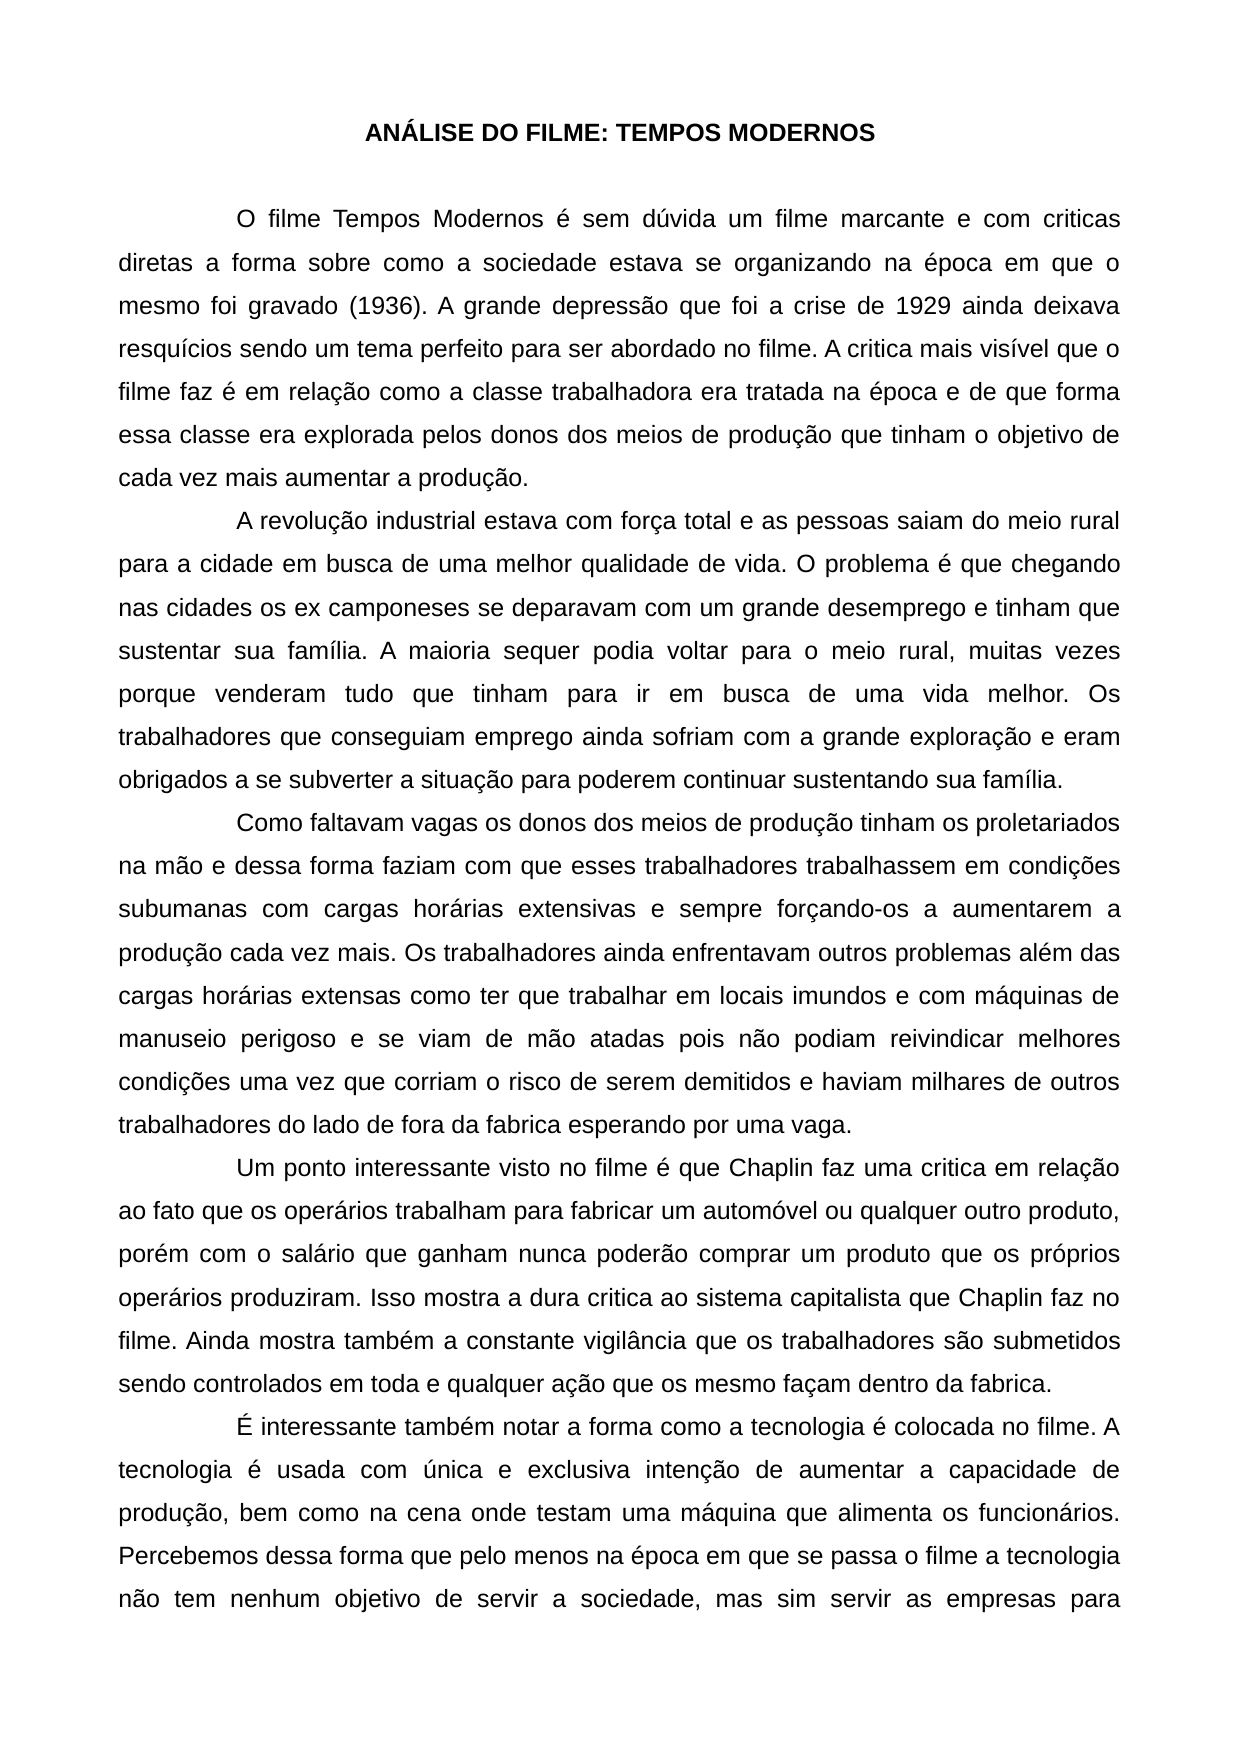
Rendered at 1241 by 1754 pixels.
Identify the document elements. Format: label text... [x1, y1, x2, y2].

text Como faltavam vagas os donos dos meios de produção tinham os proletariados na mão e dessa forma faziam com que esses trabalhadores trabalhassem em condições subumanas com cargas horárias extensivas e sempre forçando-os a aumentarem a produção cada vez mais. Os trabalhadores ainda enfrentavam outros problemas além das cargas horárias extensas como ter que trabalhar em locais imundos e com máquinas de manuseio perigoso e se viam de mão atadas pois não podiam reivindicar melhores condições uma vez que corriam o risco de serem demitidos e haviam milhares de outros trabalhadores do lado de fora da fabrica esperando por uma vaga. [118, 808, 1122, 1139]
text O filme Tempos Modernos é sem dúvida um filme marcante e com criticas diretas a forma sobre como a sociedade estava se organizando na época em que o mesmo foi gravado (1936). A grande depressão que foi a crise de 1929 ainda deixava resquícios sendo um tema perfeito para ser abordado no filme. A critica mais visível que o filme faz é em relação como a classe trabalhadora era tratada na época e de que forma essa classe era explorada pelos donos dos meios de produção que tinham o objetivo de cada vez mais aumentar a produção. [118, 204, 1122, 492]
text É interessante também notar a forma como a tecnologia é colocada no filme. A tecnologia é usada com única e exclusiva intenção de aumentar a capacidade de produção, bem como na cena onde testam uma máquina que alimenta os funcionários. Percebemos dessa forma que pelo menos na época em que se passa o filme a tecnologia não tem nenhum objetivo de servir a sociedade, mas sim servir as empresas para [118, 1412, 1122, 1613]
text A revolução industrial estava com força total e as pessoas saiam do meio rural para a cidade em busca de uma melhor qualidade de vida. O problema é que chegando nas cidades os ex camponeses se deparavam com um grande desemprego e tinham que sustentar sua família. A maioria sequer podia voltar para o meio rural, muitas vezes porque venderam tudo que tinham para ir em busca de uma vida melhor. Os trabalhadores que conseguiam emprego ainda sofriam com a grande exploração e eram obrigados a se subverter a situação para poderem continuar sustentando sua família. [118, 506, 1122, 794]
text ANÁLISE DO FILME: TEMPOS MODERNOS [118, 118, 1122, 147]
text Um ponto interessante visto no filme é que Chaplin faz uma critica em relação ao fato que os operários trabalham para fabricar um automóvel ou qualquer outro produto, porém com o salário que ganham nunca poderão comprar um produto que os próprios operários produziram. Isso mostra a dura critica ao sistema capitalista que Chaplin faz no filme. Ainda mostra também a constante vigilância que os trabalhadores são submetidos sendo controlados em toda e qualquer ação que os mesmo façam dentro da fabrica. [118, 1153, 1122, 1397]
